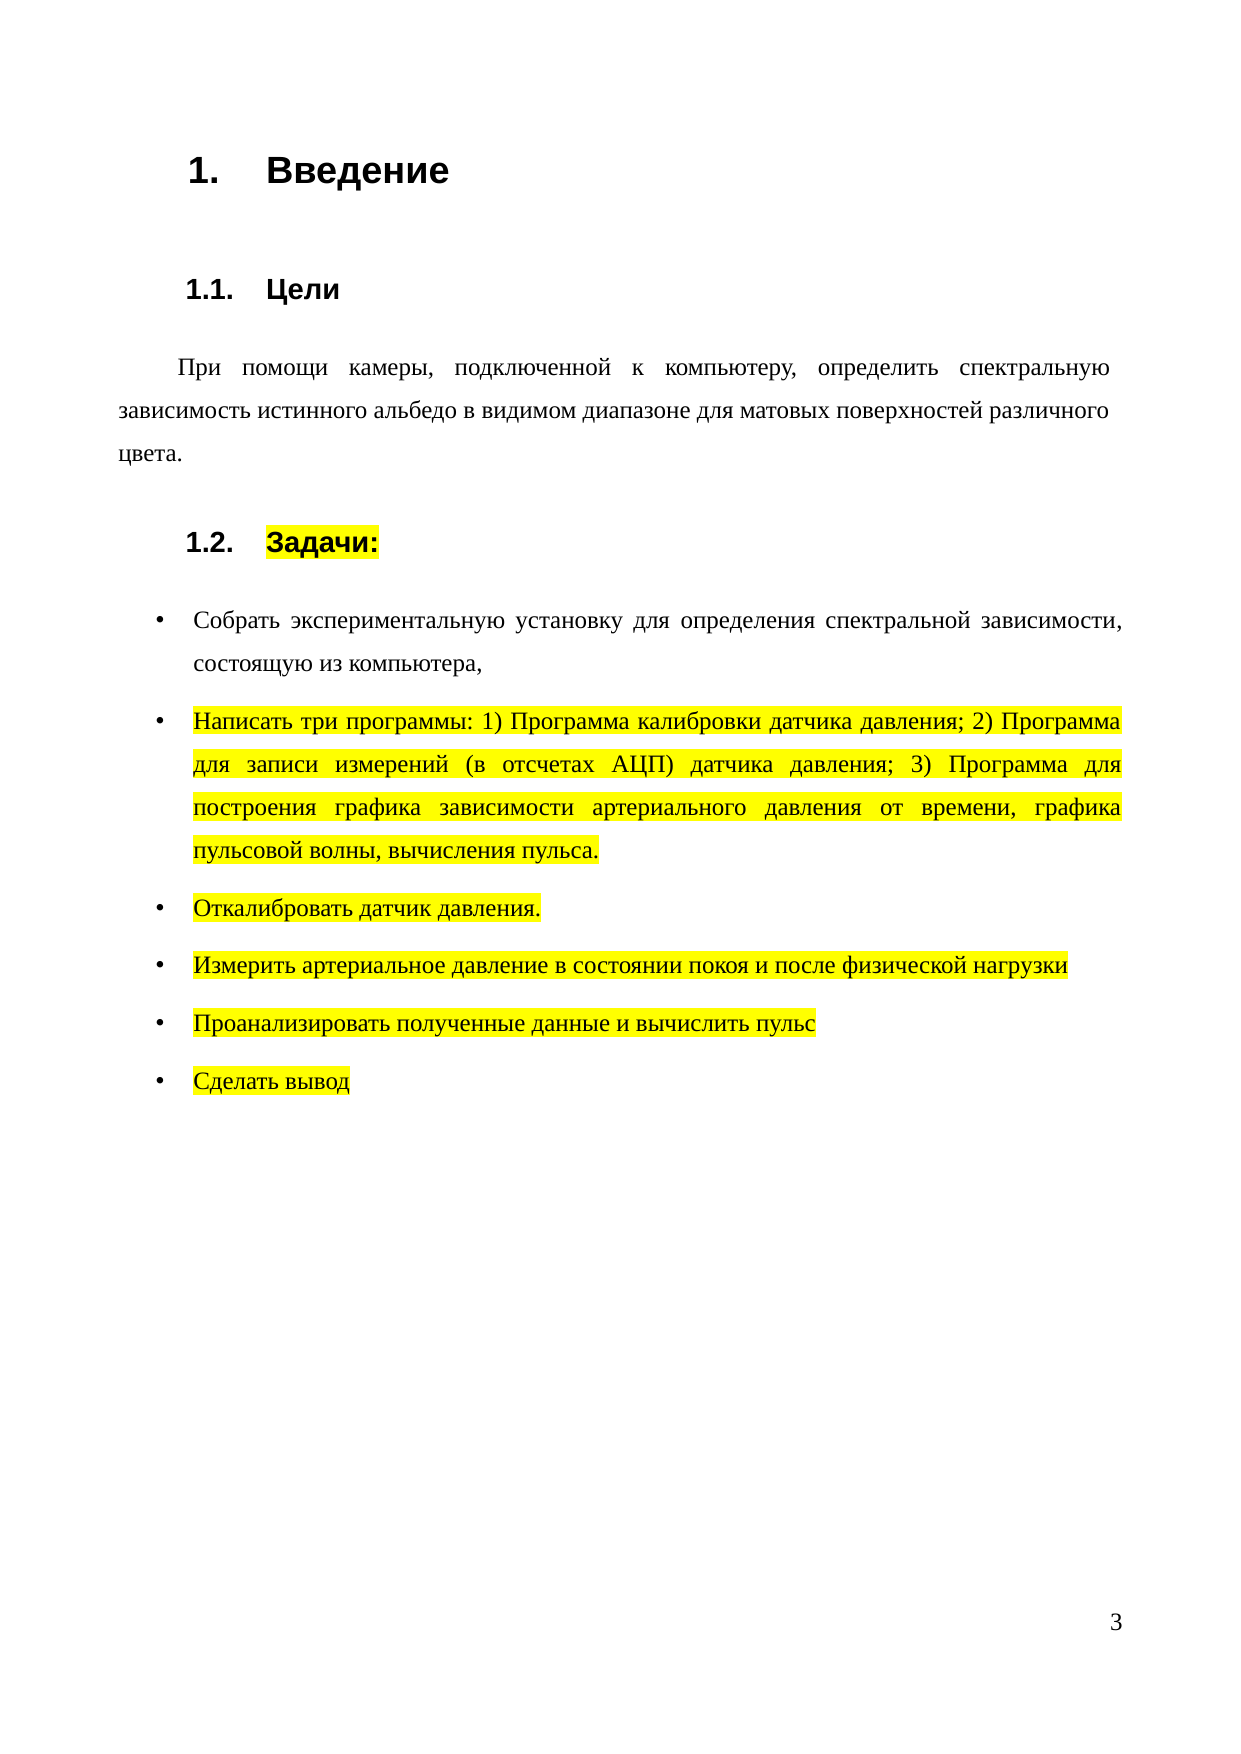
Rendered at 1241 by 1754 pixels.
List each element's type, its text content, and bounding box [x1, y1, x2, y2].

subtitle Введение [118, 148, 1122, 191]
list Написать три программы: 1) Программа калибровки датчика давления; 2) Программа для записи измерений (в отсчетах АЦП) датчика давления; 3) Программа для построения графика зависимости артериального давления от времени, графика пульсовой волны, вычисления пульса. [156, 706, 1122, 864]
text При помощи камеры, подключенной к компьютеру, определить спектральную зависимость истинного альбедо в видимом диапазоне для матовых поверхностей различного цвета. [118, 352, 1110, 467]
subtitle Задачи: [118, 525, 1122, 559]
list Откалибровать датчик давления. [156, 893, 1122, 922]
list Сделать вывод [156, 1066, 1122, 1095]
subtitle Цели [118, 272, 1122, 306]
list Измерить артериальное давление в состоянии покоя и после физической нагрузки [156, 951, 1122, 979]
list Проанализировать полученные данные и вычислить пульс [156, 1008, 1122, 1037]
list Собрать экспериментальную установку для определения спектральной зависимости, состоящую из компьютера, [156, 605, 1122, 677]
